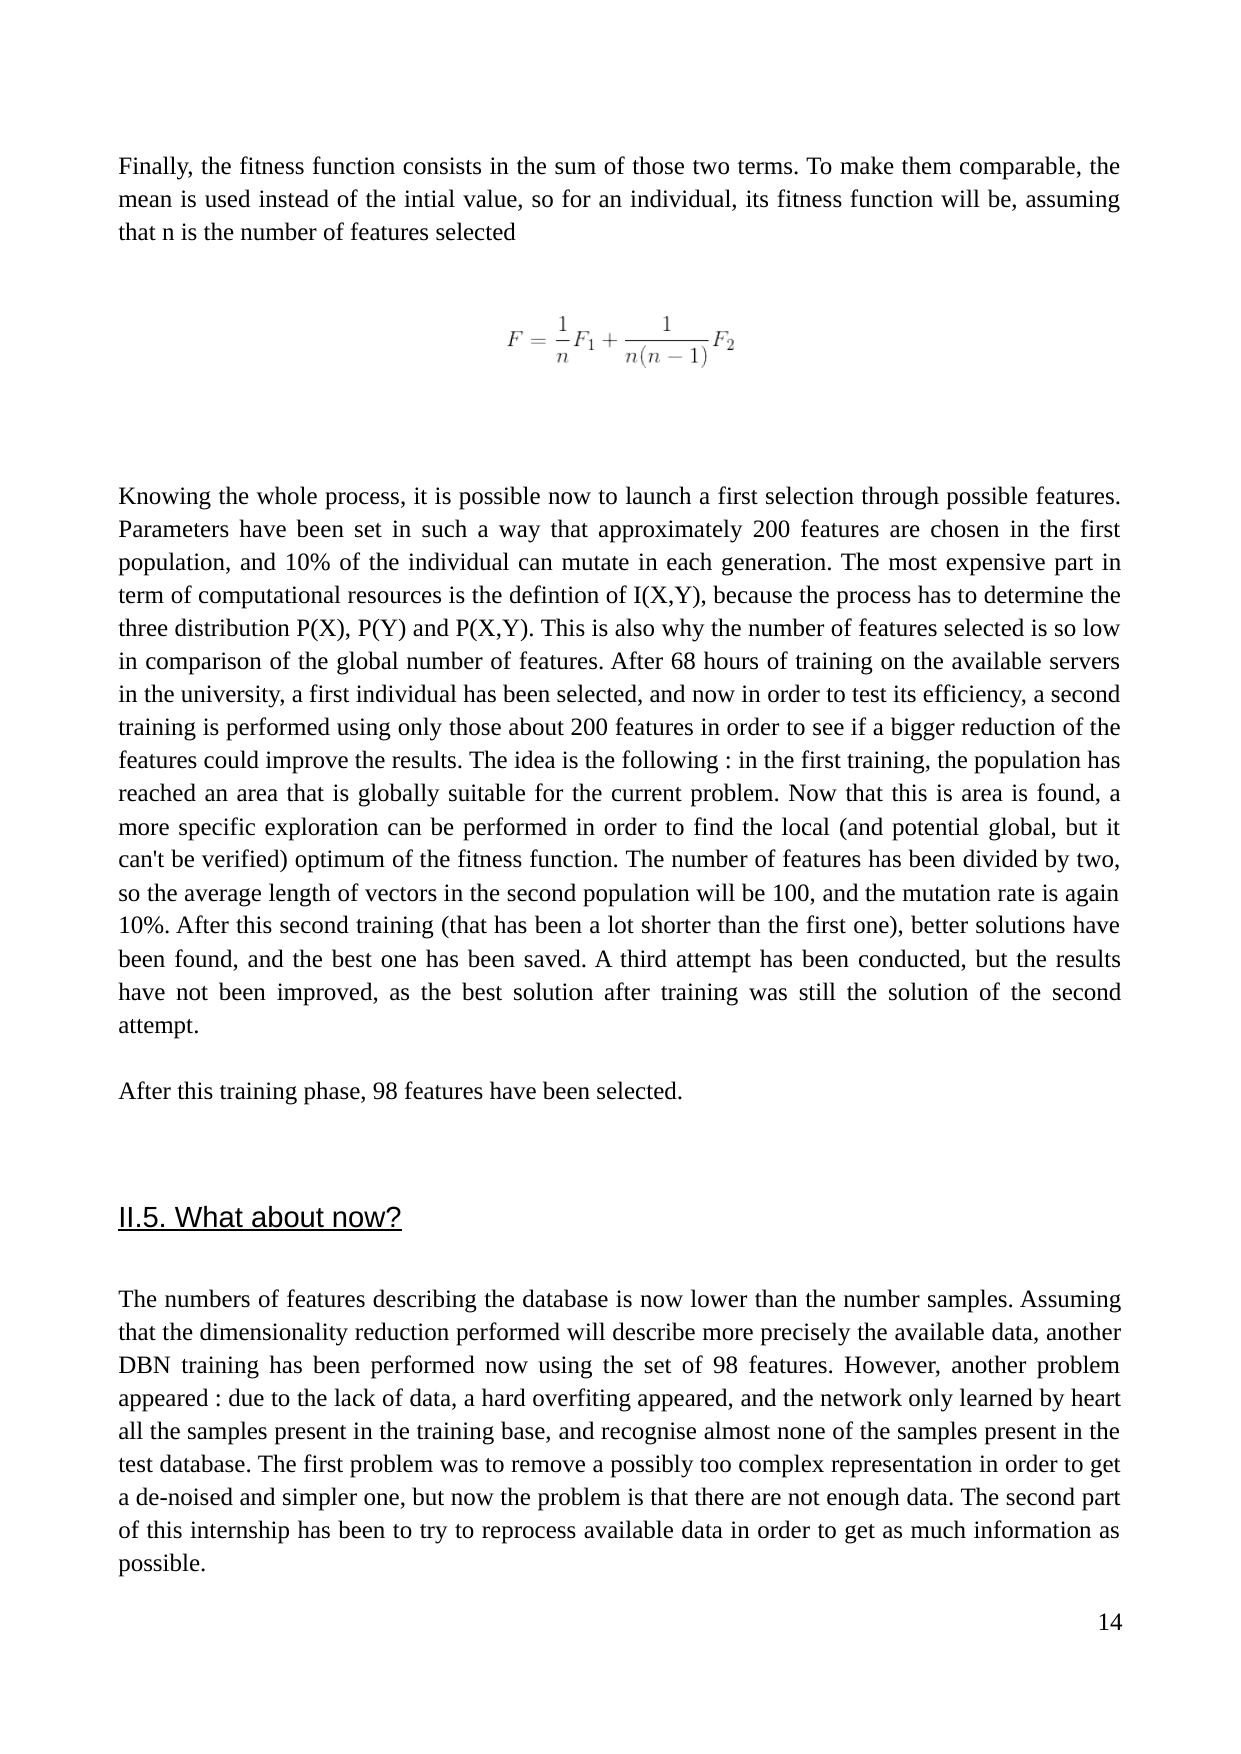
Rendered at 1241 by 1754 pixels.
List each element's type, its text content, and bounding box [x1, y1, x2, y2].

text After this training phase, 98 features have been selected. [118, 1076, 1122, 1104]
subtitle II.5. What about now? [118, 1200, 1122, 1233]
text The numbers of features describing the database is now lower than the number samples. Assuming that the dimensionality reduction performed will describe more precisely the available data, another DBN training has been performed now using the set of 98 features. However, another problem appeared : due to the lack of data, a hard overfiting appeared, and the network only learned by heart all the samples present in the training base, and recognise almost none of the samples present in the test database. The first problem was to remove a possibly too complex representation in order to get a de-noised and simpler one, but now the problem is that there are not enough data. The second part of this internship has been to try to reprocess available data in order to get as much information as possible. [118, 1284, 1122, 1577]
text Knowing the whole process, it is possible now to launch a first selection through possible features. Parameters have been set in such a way that approximately 200 features are chosen in the first population, and 10% of the individual can mutate in each generation. The most expensive part in term of computational resources is the defintion of I(X,Y), because the process has to determine the three distribution P(X), P(Y) and P(X,Y). This is also why the number of features selected is so low in comparison of the global number of features. After 68 hours of training on the available servers in the university, a first individual has been selected, and now in order to test its efficiency, a second training is performed using only those about 200 features in order to see if a bigger reduction of the features could improve the results. The idea is the following : in the first training, the population has reached an area that is globally suitable for the current problem. Now that this is area is found, a more specific exploration can be performed in order to find the local (and potential global, but it can't be verified) optimum of the fitness function. The number of features has been divided by two, so the average length of vectors in the second population will be 100, and the mutation rate is again 10%. After this second training (that has been a lot shorter than the first one), better solutions have been found, and the best one has been saved. A third attempt has been conducted, but the results have not been improved, as the best solution after training was still the solution of the second attempt. [118, 481, 1122, 1038]
text Finally, the fitness function consists in the sum of those two terms. To make them comparable, the mean is used instead of the intial value, so for an individual, its fitness function will be, assuming that n is the number of features selected [118, 151, 1122, 246]
picture [506, 316, 734, 368]
